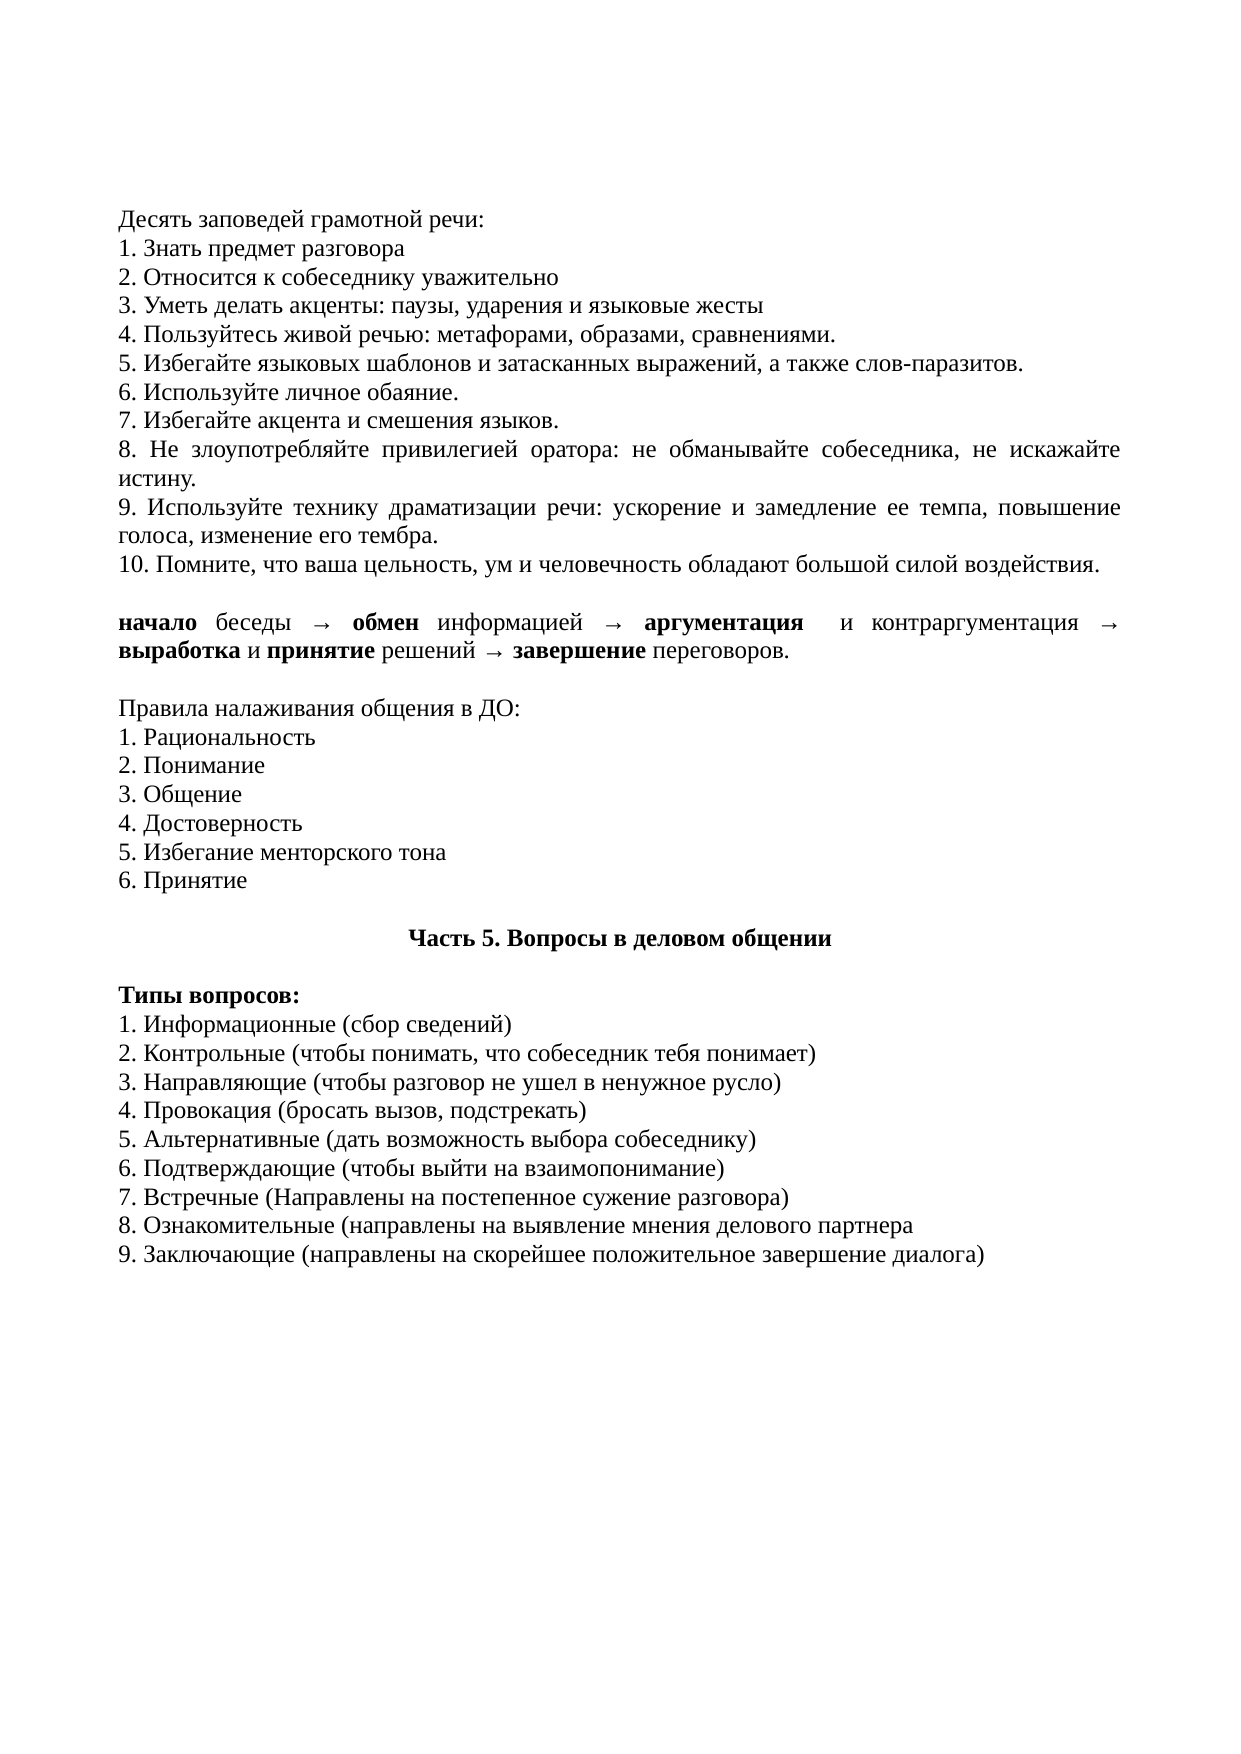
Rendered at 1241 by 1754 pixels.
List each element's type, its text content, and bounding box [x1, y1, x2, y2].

text 8. Ознакомительные (направлены на выявление мнения делового партнера [118, 1211, 1122, 1239]
text Десять заповедей грамотной речи: [118, 204, 1122, 233]
text 4. Пользуйтесь живой речью: метафорами, образами, сравнениями. [118, 319, 1122, 348]
text Часть 5. Вопросы в деловом общении [118, 923, 1122, 952]
text 7. Встречные (Направлены на постепенное сужение разговора) [118, 1182, 1122, 1211]
text 9. Используйте технику драматизации речи: ускорение и замедление ее темпа, повышение голоса, изменение его тембра. [118, 492, 1122, 549]
text 6. Подтверждающие (чтобы выйти на взаимопонимание) [118, 1153, 1122, 1182]
text 4. Достоверность [118, 808, 1122, 837]
text 4. Провокация (бросать вызов, подстрекать) [118, 1096, 1122, 1124]
text 10. Помните, что ваша цельность, ум и человечность обладают большой силой воздействия. [118, 549, 1122, 578]
text 5. Избегайте языковых шаблонов и затасканных выражений, а также слов-паразитов. [118, 348, 1122, 377]
text 6. Принятие [118, 866, 1122, 894]
text 7. Избегайте акцента и смешения языков. [118, 406, 1122, 434]
text 9. Заключающие (направлены на скорейшее положительное завершение диалога) [118, 1239, 1122, 1268]
text Типы вопросов: [118, 981, 1122, 1009]
text 1. Информационные (сбор сведений) [118, 1009, 1122, 1038]
text 8. Не злоупотребляйте привилегией оратора: не обманывайте собеседника, не искажайте истину. [118, 434, 1122, 492]
text 3. Направляющие (чтобы разговор не ушел в ненужное русло) [118, 1067, 1122, 1096]
text начало беседы → обмен информацией → аргументация и контраргументация → выработка и принятие решений → завершение переговоров. [118, 607, 1122, 664]
text 5. Избегание менторского тона [118, 837, 1122, 866]
text 3. Общение [118, 779, 1122, 808]
text 2. Понимание [118, 751, 1122, 779]
text 6. Используйте личное обаяние. [118, 377, 1122, 406]
text Правила налаживания общения в ДО: [118, 693, 1122, 722]
text 2. Относится к собеседнику уважительно [118, 262, 1122, 291]
text 2. Контрольные (чтобы понимать, что собеседник тебя понимает) [118, 1038, 1122, 1067]
text 1. Знать предмет разговора [118, 233, 1122, 262]
text 5. Альтернативные (дать возможность выбора собеседнику) [118, 1124, 1122, 1153]
text 3. Уметь делать акценты: паузы, ударения и языковые жесты [118, 291, 1122, 319]
text 1. Рациональность [118, 722, 1122, 751]
